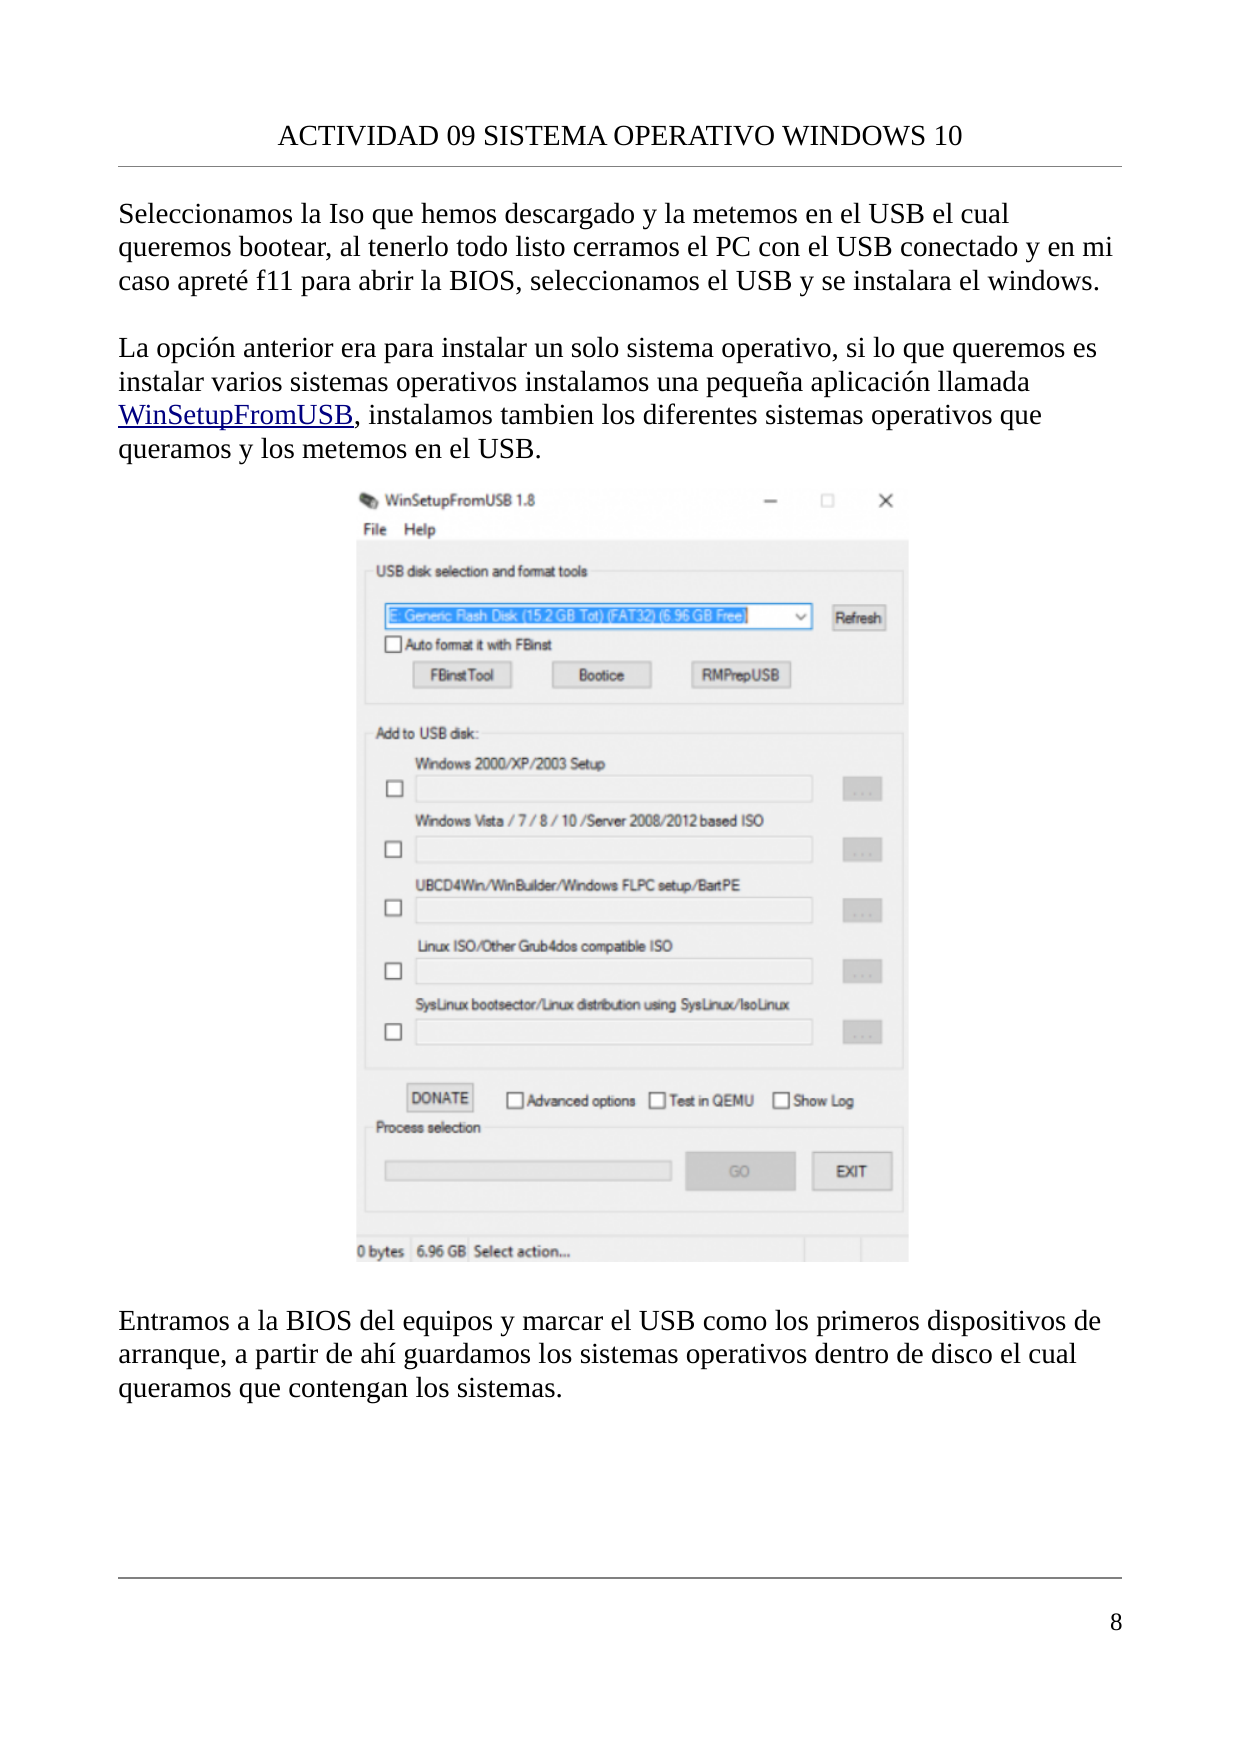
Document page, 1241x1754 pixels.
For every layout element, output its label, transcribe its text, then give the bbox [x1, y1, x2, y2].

text Seleccionamos la Iso que hemos descargado y la metemos en el USB el cual queremos bootear, al tenerlo todo listo cerramos el PC con el USB conectado y en mi caso apreté f11 para abrir la BIOS, seleccionamos el USB y se instalara el windows. [118, 196, 1122, 297]
text La opción anterior era para instalar un solo sistema operativo, si lo que queremos es instalar varios sistemas operativos instalamos una pequeña aplicación llamada WinSetupFromUSB, instalamos tambien los diferentes sistemas operativos que queramos y los metemos en el USB. [118, 330, 1122, 464]
text Entramos a la BIOS del equipos y marcar el USB como los primeros dispositivos de arranque, a partir de ahí guardamos los sistemas operativos dentro de disco el cual queramos que contengan los sistemas. [118, 1303, 1122, 1403]
picture [356, 488, 909, 1262]
